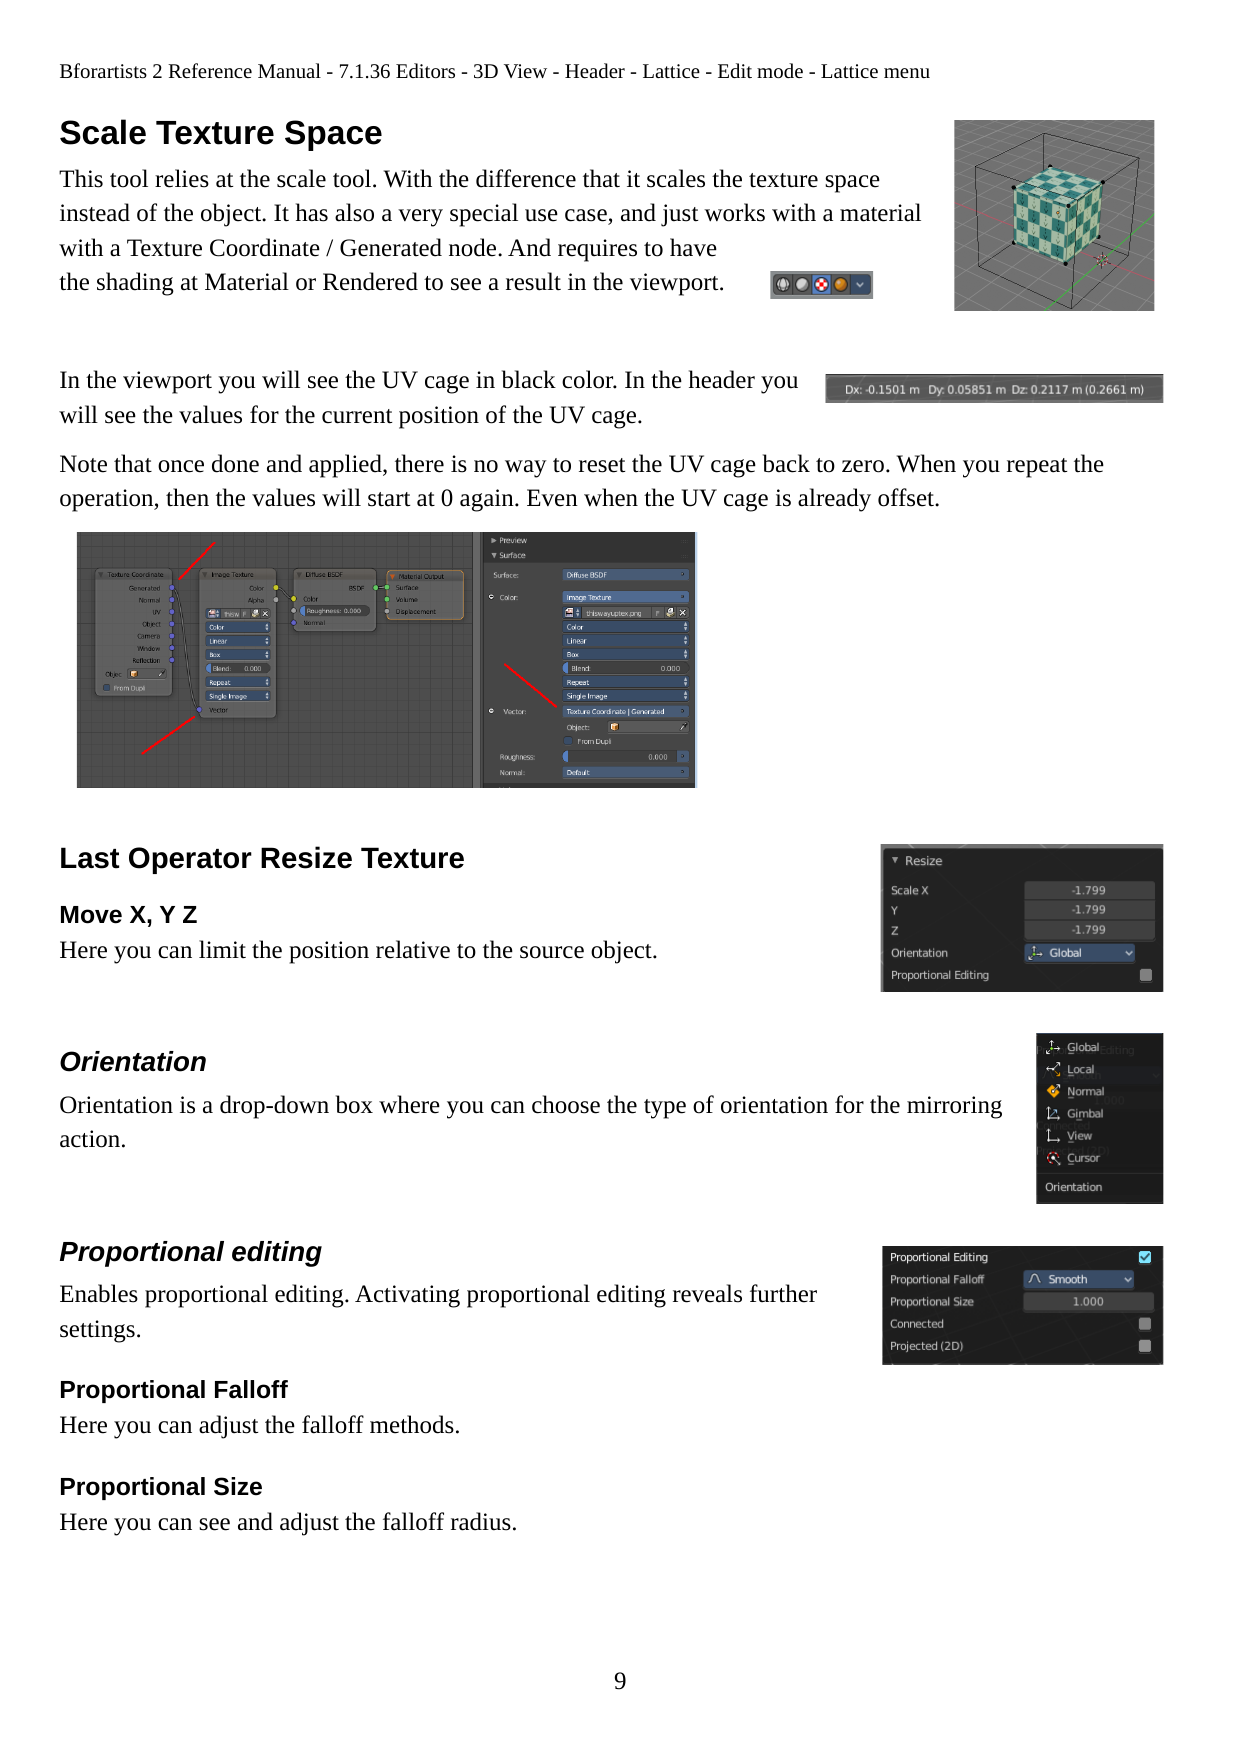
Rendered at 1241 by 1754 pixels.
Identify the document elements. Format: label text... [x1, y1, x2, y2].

subtitle Proportional Size [59, 1472, 1181, 1500]
subtitle [1164, 900, 1181, 929]
picture [770, 271, 874, 299]
text Here you can adjust the falloff methods. [59, 1410, 1181, 1439]
subtitle Orientation [59, 1046, 1036, 1077]
picture [825, 374, 1164, 403]
text Note that once done and applied, there is no way to reset the UV cage back to zero. When you repeat the operation, then the values will start at 0 again. Even when the UV cage is already offset. [59, 449, 1181, 512]
text Orientation is a drop-down box where you can choose the type of orientation for the mirroring action. [59, 1090, 1036, 1153]
text Here you can limit the position relative to the source object. [59, 935, 880, 964]
picture [954, 120, 1155, 311]
text In the viewport you will see the UV cage in black color. In the header you will see the values for the current position of the UV cage. [59, 365, 1181, 428]
picture [1036, 1033, 1164, 1204]
picture [882, 1246, 1164, 1365]
text Here you can see and adjust the falloff radius. [59, 1507, 1181, 1535]
picture [880, 844, 1164, 992]
picture [76, 532, 698, 788]
text Enables proportional editing. Activating proportional editing reveals further settings. [59, 1279, 882, 1343]
subtitle [1164, 1046, 1181, 1077]
subtitle Move X, Y Z [59, 900, 880, 929]
subtitle Proportional Falloff [59, 1375, 1181, 1404]
text This tool relies at the scale tool. With the difference that it scales the texture space instead of the object. It has also a very special use case, and just works with a material with a Texture Coordinate / Generated node. And requires to have the shading at Material or Rendered to see a result in the viewport. [59, 164, 954, 296]
subtitle Last Operator Resize Texture [59, 841, 1181, 875]
subtitle Scale Texture Space [59, 113, 1181, 151]
subtitle Proportional editing [59, 1235, 1181, 1267]
